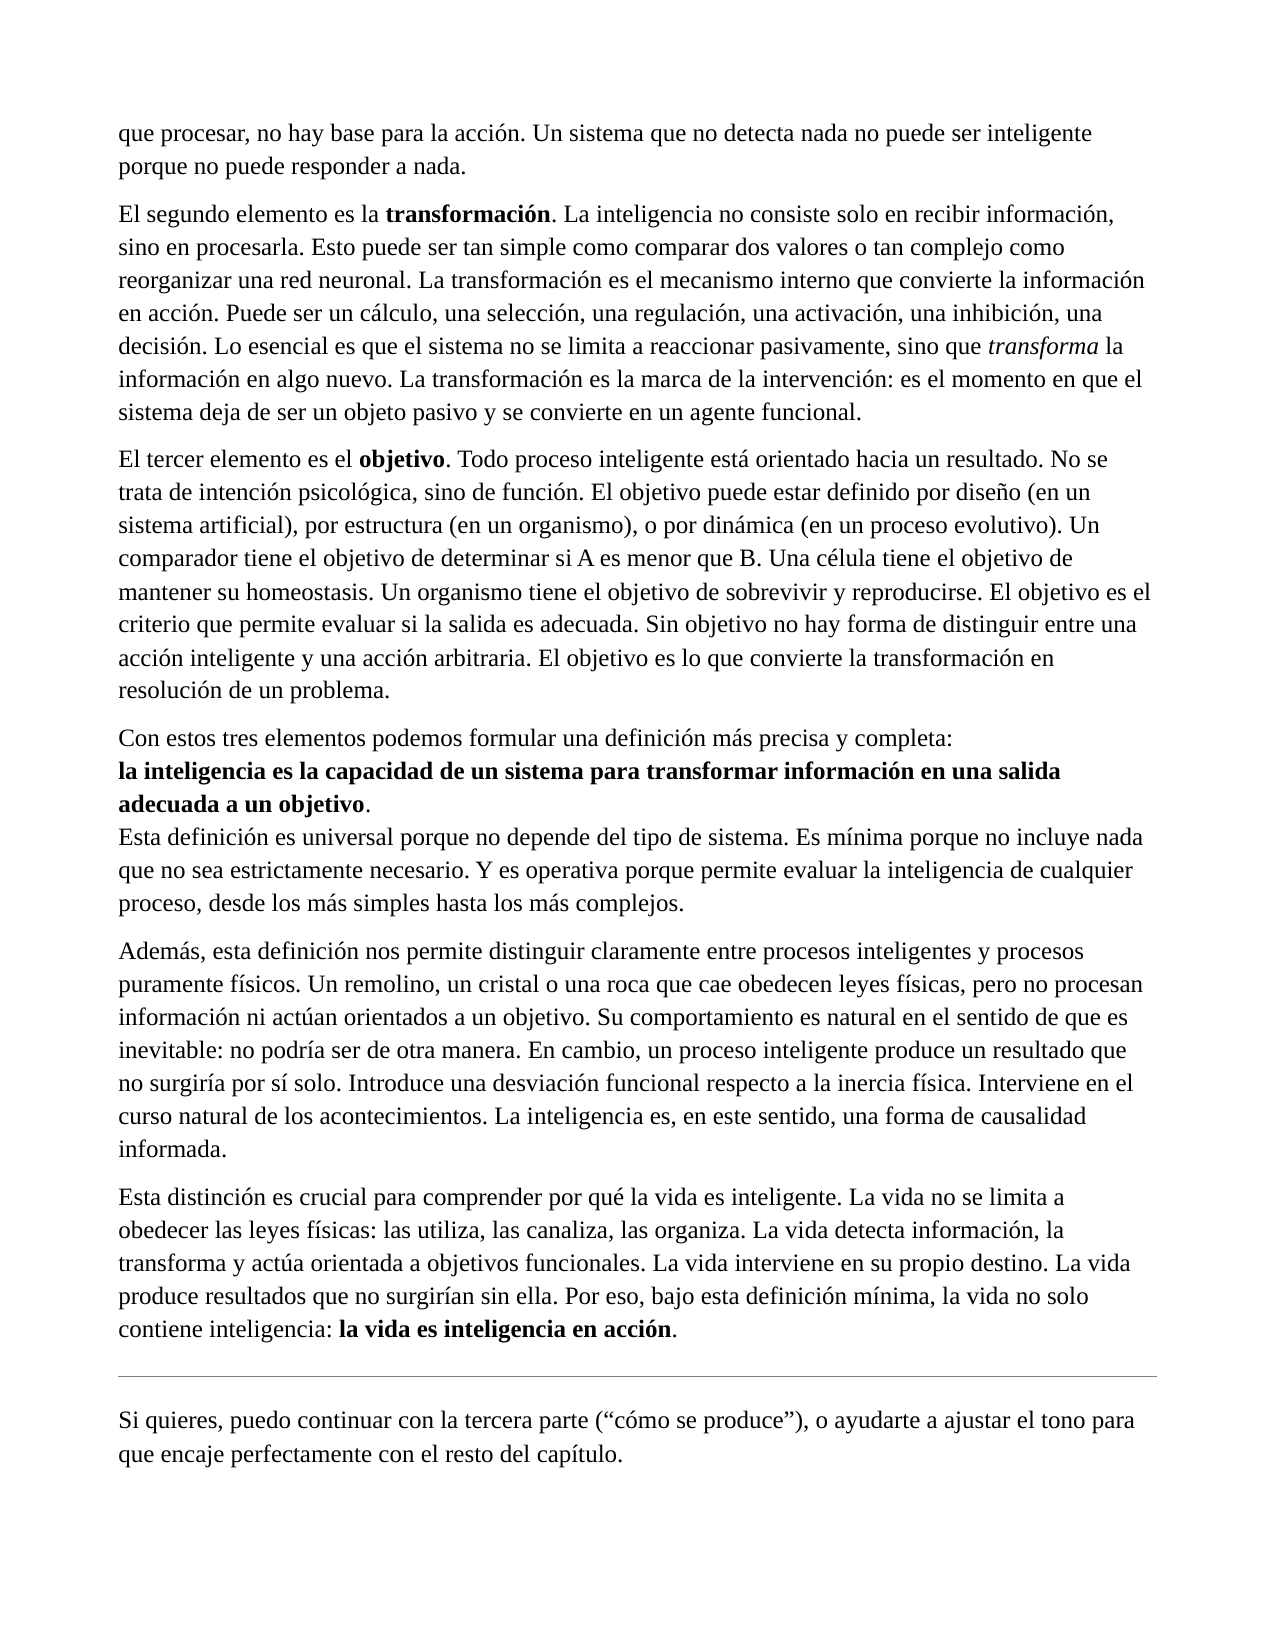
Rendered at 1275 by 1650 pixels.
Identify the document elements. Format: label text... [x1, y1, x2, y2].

text Con estos tres elementos podemos formular una definición más precisa y completa: la inteligencia es la capacidad de un sistema para transformar información en una salida adecuada a un objetivo. Esta definición es universal porque no depende del tipo de sistema. Es mínima porque no incluye nada que no sea estrictamente necesario. Y es operativa porque permite evaluar la inteligencia de cualquier proceso, desde los más simples hasta los más complejos. [118, 723, 1157, 917]
text Si quieres, puedo continuar con la tercera parte (“cómo se produce”), o ayudarte a ajustar el tono para que encaje perfectamente con el resto del capítulo. [118, 1406, 1157, 1467]
text Además, esta definición nos permite distinguir claramente entre procesos inteligentes y procesos puramente físicos. Un remolino, un cristal o una roca que cae obedecen leyes físicas, pero no procesan información ni actúan orientados a un objetivo. Su comportamiento es natural en el sentido de que es inevitable: no podría ser de otra manera. En cambio, un proceso inteligente produce un resultado que no surgiría por sí solo. Introduce una desviación funcional respecto a la inercia física. Interviene en el curso natural de los acontecimientos. La inteligencia es, en este sentido, una forma de causalidad informada. [118, 936, 1157, 1163]
text que procesar, no hay base para la acción. Un sistema que no detecta nada no puede ser inteligente porque no puede responder a nada. [118, 118, 1157, 180]
text El tercer elemento es el objetivo. Todo proceso inteligente está orientado hacia un resultado. No se trata de intención psicológica, sino de función. El objetivo puede estar definido por diseño (en un sistema artificial), por estructura (en un organismo), o por dinámica (en un proceso evolutivo). Un comparador tiene el objetivo de determinar si A es menor que B. Una célula tiene el objetivo de mantener su homeostasis. Un organismo tiene el objetivo de sobrevivir y reproducirse. El objetivo es el criterio que permite evaluar si la salida es adecuada. Sin objetivo no hay forma de distinguir entre una acción inteligente y una acción arbitraria. El objetivo es lo que convierte la transformación en resolución de un problema. [118, 444, 1157, 704]
text Esta distinción es crucial para comprender por qué la vida es inteligente. La vida no se limita a obedecer las leyes físicas: las utiliza, las canaliza, las organiza. La vida detecta información, la transforma y actúa orientada a objetivos funcionales. La vida interviene en su propio destino. La vida produce resultados que no surgirían sin ella. Por eso, bajo esta definición mínima, la vida no solo contiene inteligencia: la vida es inteligencia en acción. [118, 1182, 1157, 1342]
text El segundo elemento es la transformación. La inteligencia no consiste solo en recibir información, sino en procesarla. Esto puede ser tan simple como comparar dos valores o tan complejo como reorganizar una red neuronal. La transformación es el mecanismo interno que convierte la información en acción. Puede ser un cálculo, una selección, una regulación, una activación, una inhibición, una decisión. Lo esencial es que el sistema no se limita a reaccionar pasivamente, sino que transforma la información en algo nuevo. La transformación es la marca de la intervención: es el momento en que el sistema deja de ser un objeto pasivo y se convierte en un agente funcional. [118, 199, 1157, 426]
